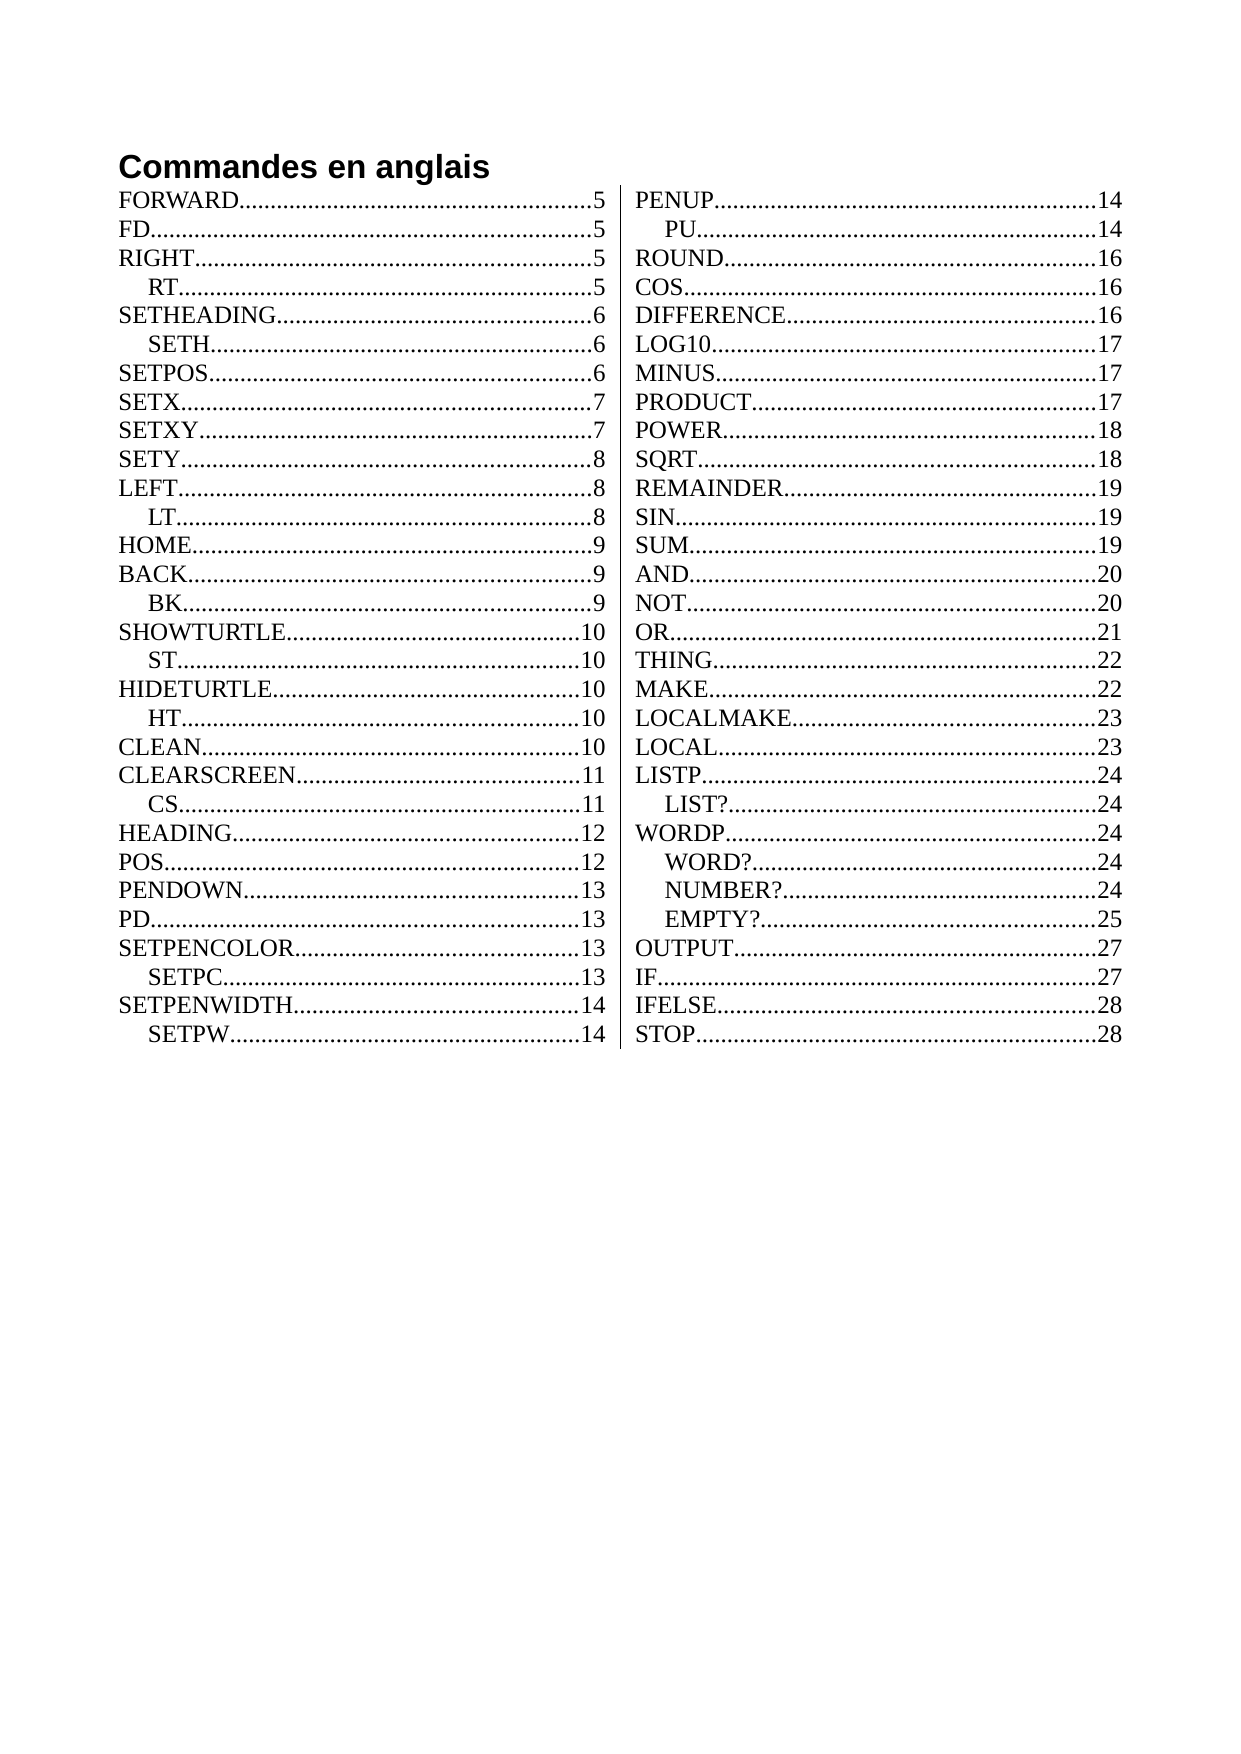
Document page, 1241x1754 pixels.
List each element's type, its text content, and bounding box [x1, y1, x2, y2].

text RT 5 [148, 272, 605, 300]
text ST 10 [148, 645, 605, 674]
text SETPENWIDTH 14 [118, 990, 605, 1019]
text LIST? 24 [664, 789, 1122, 818]
text SHOWTURTLE 10 [118, 617, 605, 645]
text ROUND 16 [635, 243, 1122, 272]
text RIGHT 5 [118, 243, 605, 272]
text SETHEADING 6 [118, 300, 605, 329]
text DIFFERENCE 16 [635, 300, 1122, 329]
text SETH 6 [148, 329, 605, 358]
text HIDETURTLE 10 [118, 674, 605, 703]
text POWER 18 [635, 415, 1122, 444]
text SETX 7 [118, 387, 605, 415]
text POS 12 [118, 847, 605, 875]
text SETXY 7 [118, 415, 605, 444]
text SIN 19 [635, 502, 1122, 530]
text LOCAL 23 [635, 732, 1122, 760]
text IFELSE 28 [635, 990, 1122, 1019]
text WORDP 24 [635, 818, 1122, 847]
text REMAINDER 19 [635, 473, 1122, 502]
text CLEARSCREEN 11 [118, 760, 605, 789]
text NOT 20 [635, 588, 1122, 617]
text PENUP 14 [635, 185, 1122, 214]
text HOME 9 [118, 530, 605, 559]
text PD 13 [118, 904, 605, 933]
subtitle Commandes en anglais [118, 147, 1122, 185]
text SETPW 14 [148, 1019, 605, 1048]
text HEADING 12 [118, 818, 605, 847]
text SETY 8 [118, 444, 605, 473]
text WORD? 24 [664, 847, 1122, 875]
text BACK 9 [118, 559, 605, 588]
text OR 21 [635, 617, 1122, 645]
text OUTPUT 27 [635, 933, 1122, 962]
text MINUS 17 [635, 358, 1122, 387]
text FD 5 [118, 214, 605, 243]
text LOCALMAKE 23 [635, 703, 1122, 732]
text CS 11 [148, 789, 605, 818]
text EMPTY? 25 [664, 904, 1122, 933]
text LEFT 8 [118, 473, 605, 502]
text BK 9 [148, 588, 605, 617]
text SUM 19 [635, 530, 1122, 559]
text SETPENCOLOR 13 [118, 933, 605, 962]
text STOP 28 [635, 1019, 1122, 1048]
text SQRT 18 [635, 444, 1122, 473]
text FORWARD 5 [118, 185, 605, 214]
text LISTP 24 [635, 760, 1122, 789]
text SETPOS 6 [118, 358, 605, 387]
text PENDOWN 13 [118, 875, 605, 904]
text AND 20 [635, 559, 1122, 588]
text CLEAN 10 [118, 732, 605, 760]
text IF 27 [635, 962, 1122, 990]
text SETPC 13 [148, 962, 605, 990]
text NUMBER? 24 [664, 875, 1122, 904]
text MAKE 22 [635, 674, 1122, 703]
text LT 8 [148, 502, 605, 530]
text COS 16 [635, 272, 1122, 300]
text LOG10 17 [635, 329, 1122, 358]
text THING 22 [635, 645, 1122, 674]
text PRODUCT 17 [635, 387, 1122, 415]
text HT 10 [148, 703, 605, 732]
text PU 14 [664, 214, 1122, 243]
